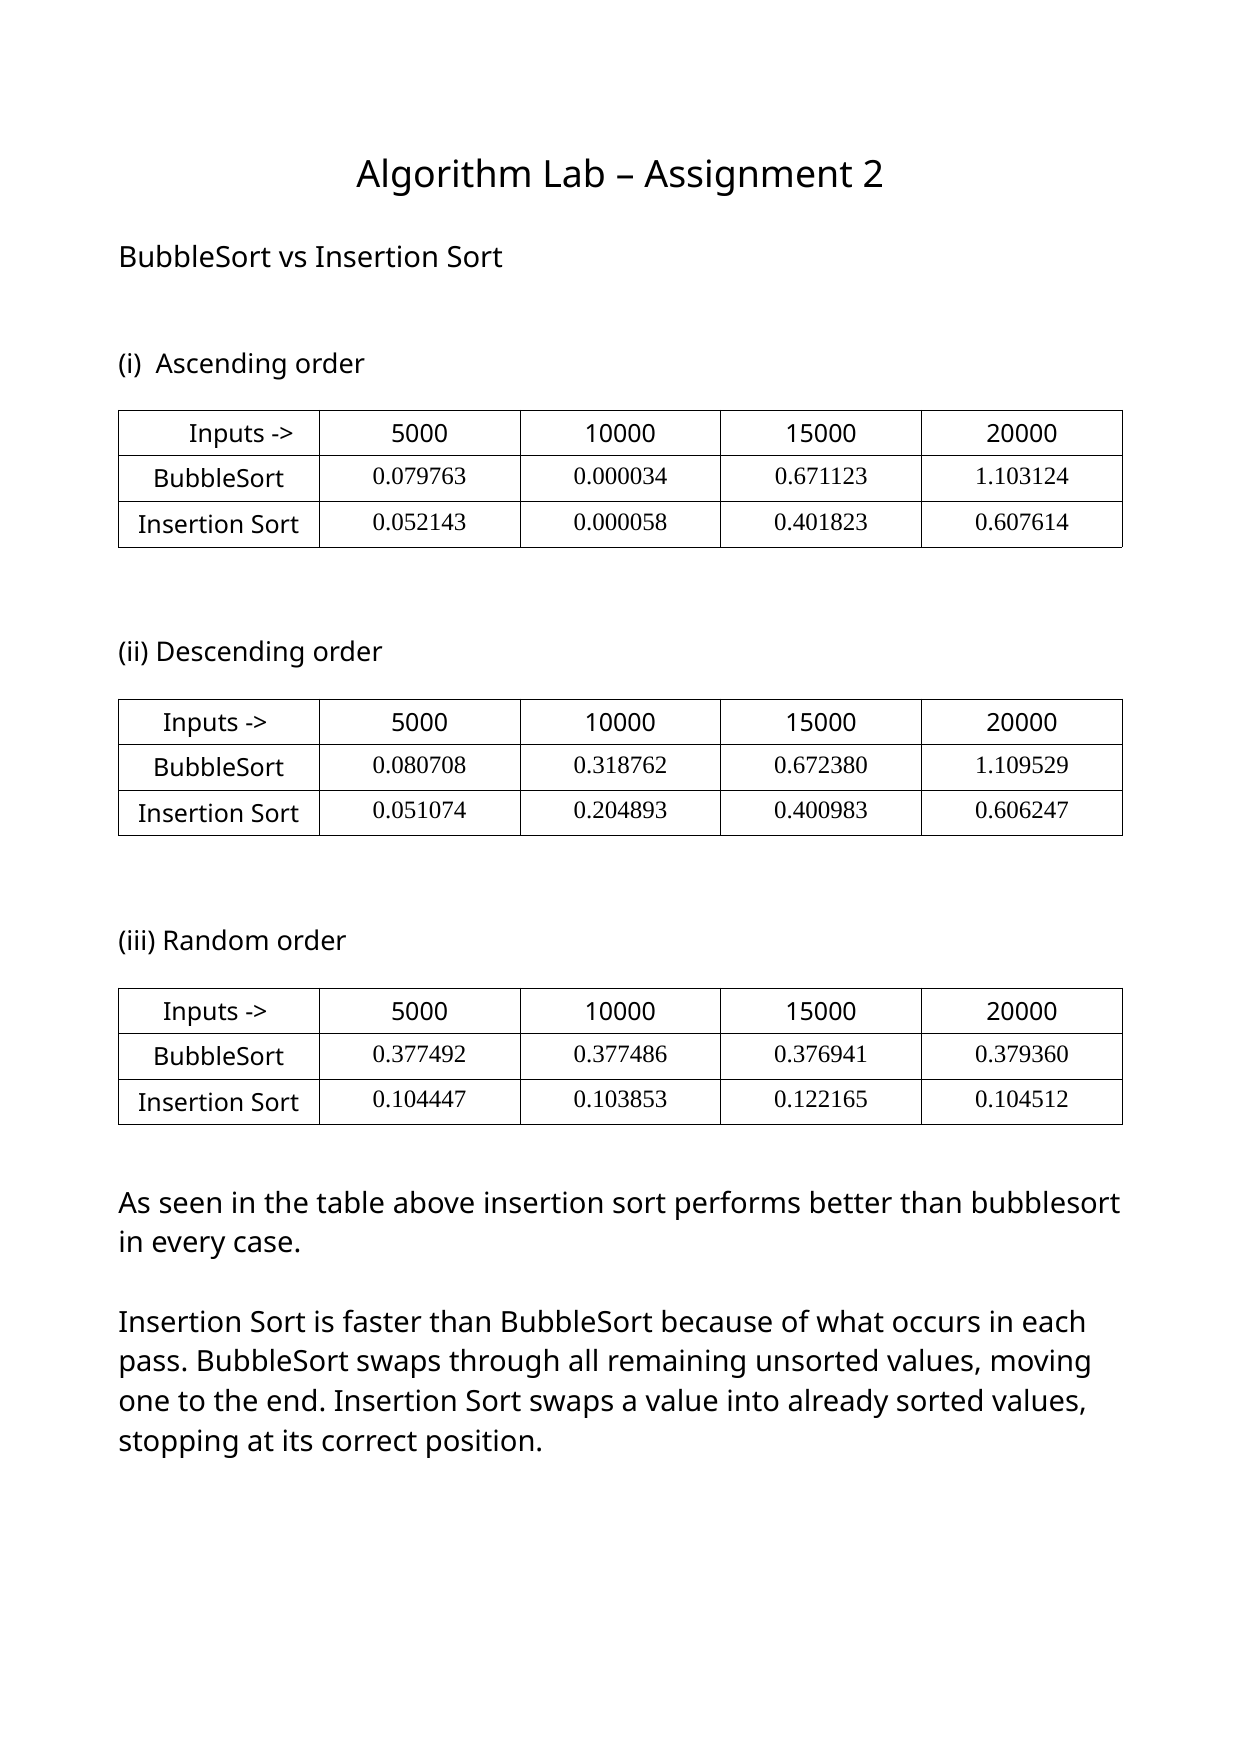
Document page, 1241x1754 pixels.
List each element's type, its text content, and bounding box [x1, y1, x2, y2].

table_cell 0.376941 [721, 1034, 921, 1079]
table_header 20000 [922, 989, 1122, 1033]
table_header 5000 [320, 989, 520, 1033]
table_cell 0.122165 [721, 1080, 921, 1124]
table_cell 0.204893 [521, 791, 720, 835]
table_cell Insertion Sort [119, 1080, 319, 1124]
table_header Inputs -> [119, 989, 319, 1033]
table_cell 0.607614 [922, 502, 1122, 547]
table_header 20000 [922, 700, 1122, 744]
table_cell Insertion Sort [119, 791, 319, 835]
table_cell 0.079763 [320, 456, 520, 501]
table_cell BubbleSort [119, 745, 319, 790]
table_cell 0.672380 [721, 745, 921, 790]
text (iii) Random order [118, 922, 1122, 959]
table_header 10000 [521, 989, 720, 1033]
table_cell 0.051074 [320, 791, 520, 835]
table_cell 1.103124 [922, 456, 1122, 501]
table_cell 0.606247 [922, 791, 1122, 835]
table_header 15000 [721, 989, 921, 1033]
table_header Inputs -> [119, 411, 319, 455]
table_cell 0.000058 [521, 502, 720, 547]
text (i) Ascending order [118, 344, 1122, 381]
table_header 20000 [922, 411, 1122, 455]
text (ii) Descending order [118, 633, 1122, 670]
text Insertion Sort is faster than BubbleSort because of what occurs in each pass. BubbleSort swaps through all remaining unsorted values, moving one to the end. Insertion Sort swaps a value into already sorted values, stopping at its correct position. [118, 1301, 1122, 1460]
table_cell 0.104512 [922, 1080, 1122, 1124]
text As seen in the table above insertion sort performs better than bubblesort in every case. [118, 1182, 1122, 1261]
table_cell 0.379360 [922, 1034, 1122, 1079]
table_cell 0.318762 [521, 745, 720, 790]
table_cell 0.080708 [320, 745, 520, 790]
table_header Inputs -> [119, 700, 319, 744]
table_cell Insertion Sort [119, 502, 319, 547]
table_cell 0.377486 [521, 1034, 720, 1079]
table_header 10000 [521, 700, 720, 744]
table_cell BubbleSort [119, 1034, 319, 1079]
table_cell 0.000034 [521, 456, 720, 501]
table_cell 0.103853 [521, 1080, 720, 1124]
table_header 15000 [721, 411, 921, 455]
table_cell 1.109529 [922, 745, 1122, 790]
table_cell 0.104447 [320, 1080, 520, 1124]
text BubbleSort vs Insertion Sort [118, 236, 1122, 276]
text Algorithm Lab – Assignment 2 [118, 147, 1122, 198]
table_header 5000 [320, 700, 520, 744]
table_header 10000 [521, 411, 720, 455]
table_cell BubbleSort [119, 456, 319, 501]
table_cell 0.052143 [320, 502, 520, 547]
table_header 5000 [320, 411, 520, 455]
table_header 15000 [721, 700, 921, 744]
table_cell 0.401823 [721, 502, 921, 547]
table_cell 0.377492 [320, 1034, 520, 1079]
table_cell 0.400983 [721, 791, 921, 835]
table_cell 0.671123 [721, 456, 921, 501]
